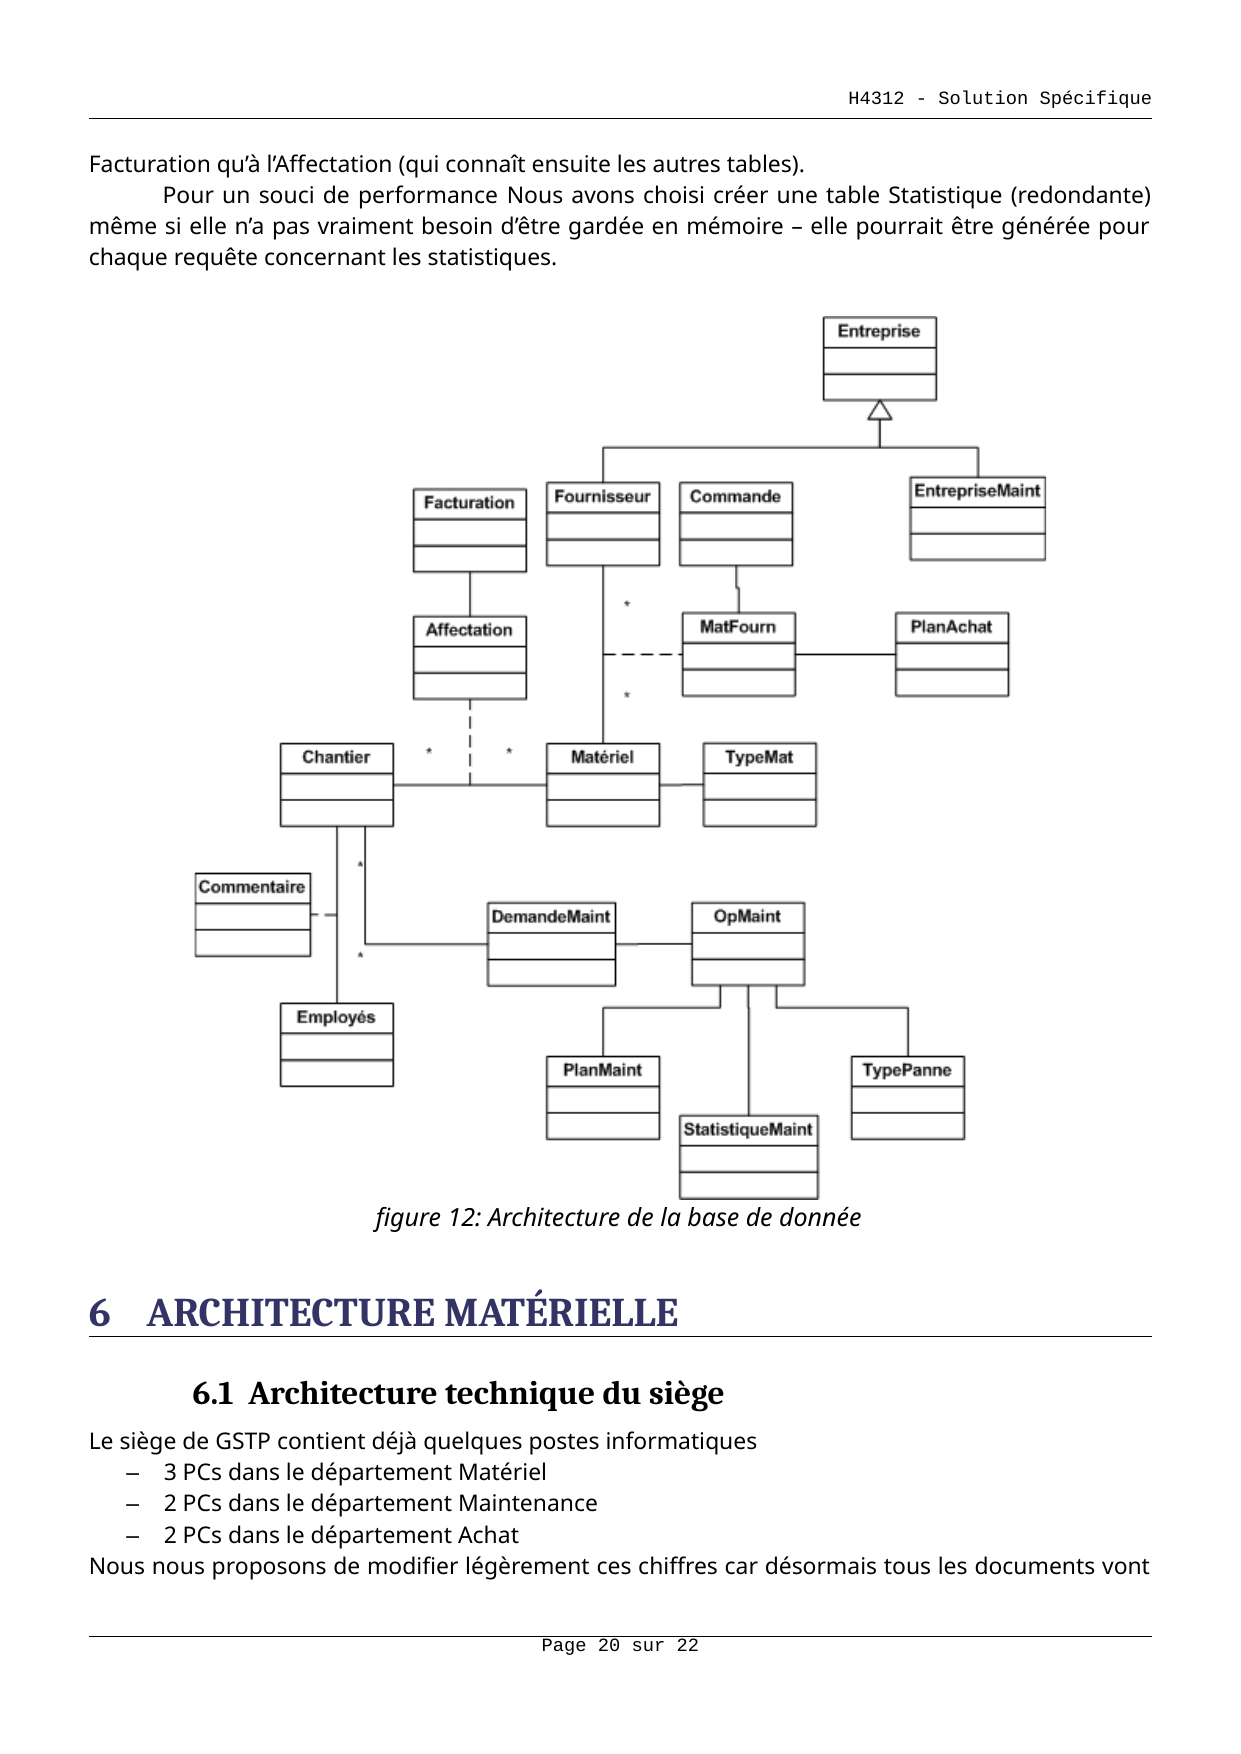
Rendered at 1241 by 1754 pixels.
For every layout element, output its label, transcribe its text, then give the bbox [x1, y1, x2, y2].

text Facturation qu’à l’Affectation (qui connaît ensuite les autres tables). [88, 147, 1152, 179]
text figure 12: Architecture de la base de donnée [194, 1200, 1046, 1233]
list 2 PCs dans le département Maintenance [126, 1487, 1152, 1519]
text Nous nous proposons de modifier légèrement ces chiffres car désormais tous les documents vont [88, 1550, 1152, 1581]
subtitle Architecture technique du siège [133, 1374, 1152, 1412]
text Pour un souci de performance Nous avons choisi créer une table Statistique (redondante) même si elle n’a pas vraiment besoin d’être gardée en mémoire – elle pourrait être générée pour chaque requête concernant les statistiques. [88, 179, 1152, 272]
picture [194, 316, 1047, 1200]
subtitle Architecture matérielle [88, 1289, 1152, 1337]
list 3 PCs dans le département Matériel [126, 1456, 1152, 1487]
text Le siège de GSTP contient déjà quelques postes informatiques [88, 1425, 1152, 1456]
list 2 PCs dans le département Achat [126, 1519, 1152, 1550]
